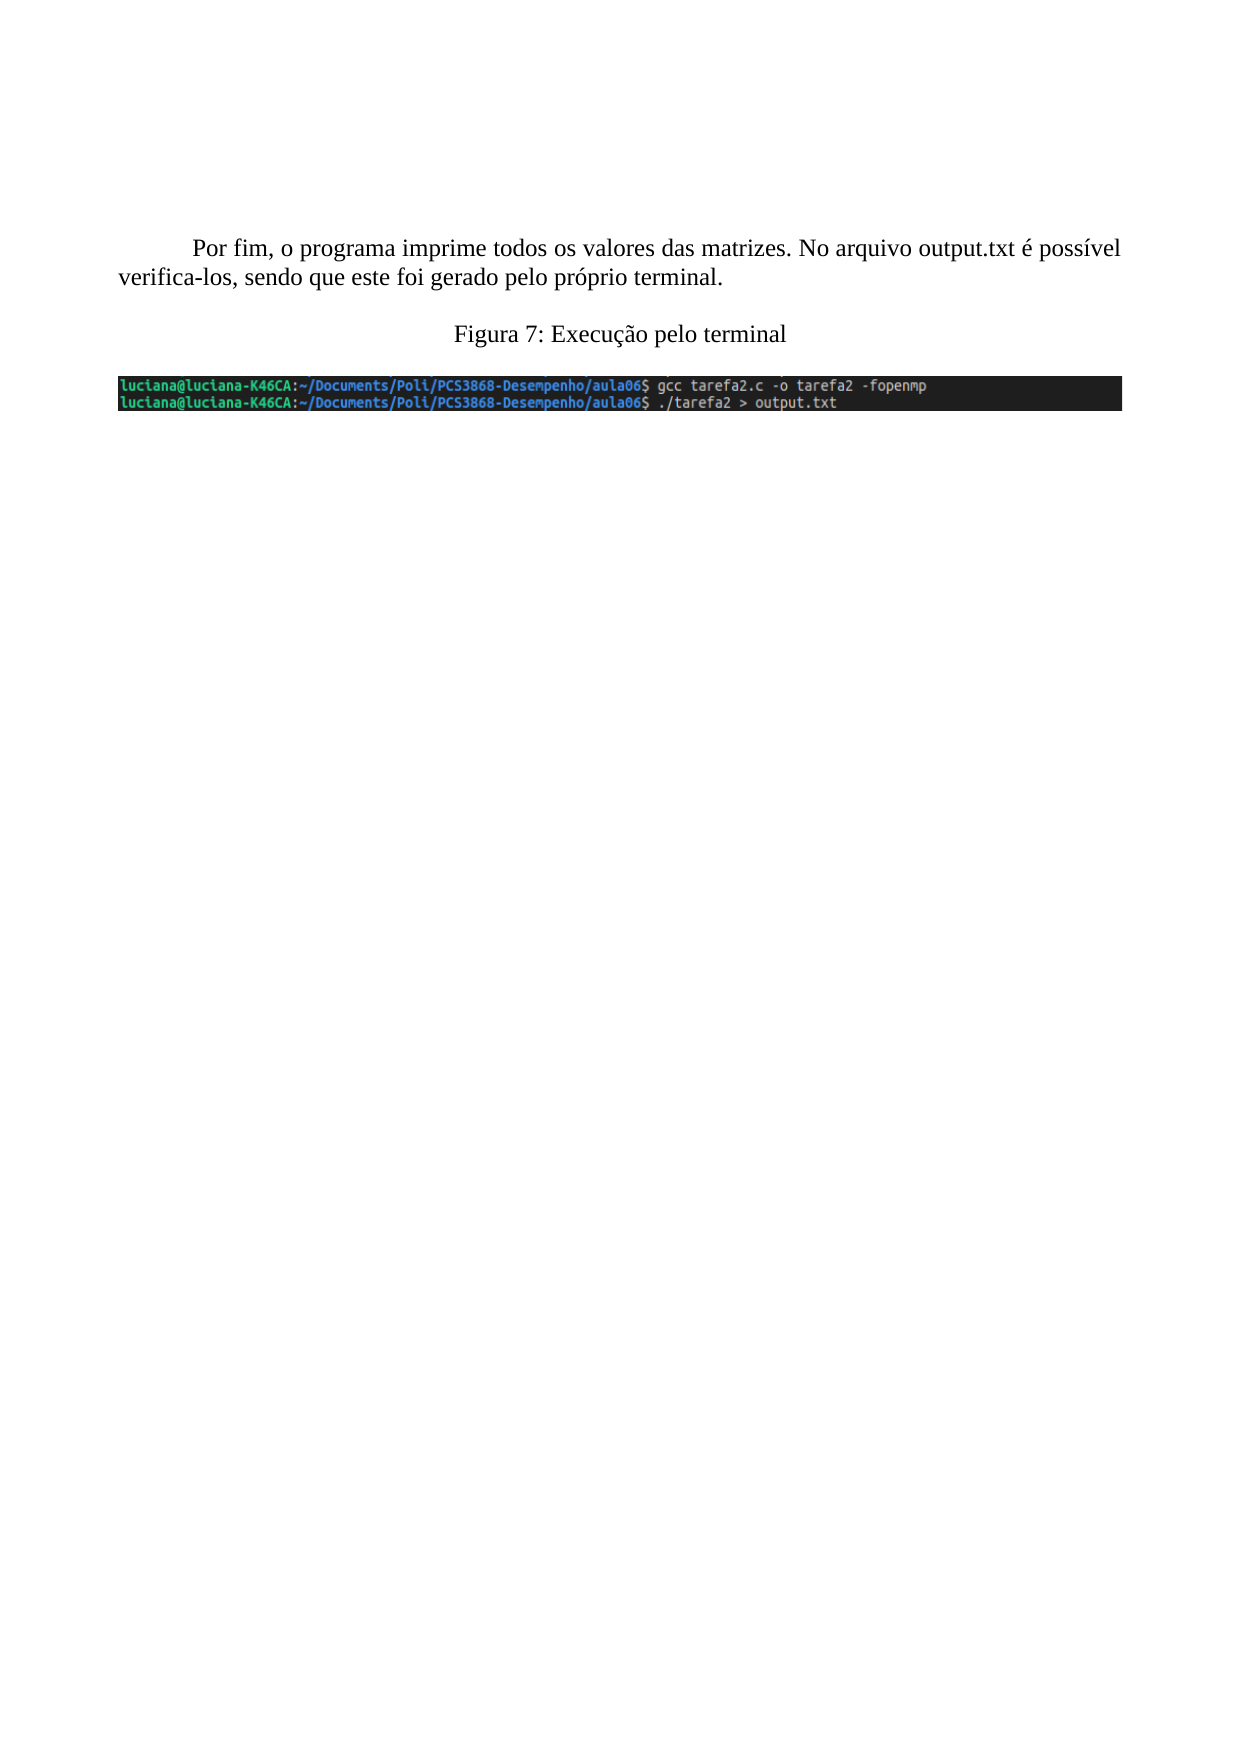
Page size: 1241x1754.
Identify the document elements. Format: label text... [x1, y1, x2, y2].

text Figura 7: Execução pelo terminal [118, 319, 1122, 348]
picture [118, 376, 1123, 411]
text Por fim, o programa imprime todos os valores das matrizes. No arquivo output.txt é possível verifica-los, sendo que este foi gerado pelo próprio terminal. [118, 233, 1122, 291]
